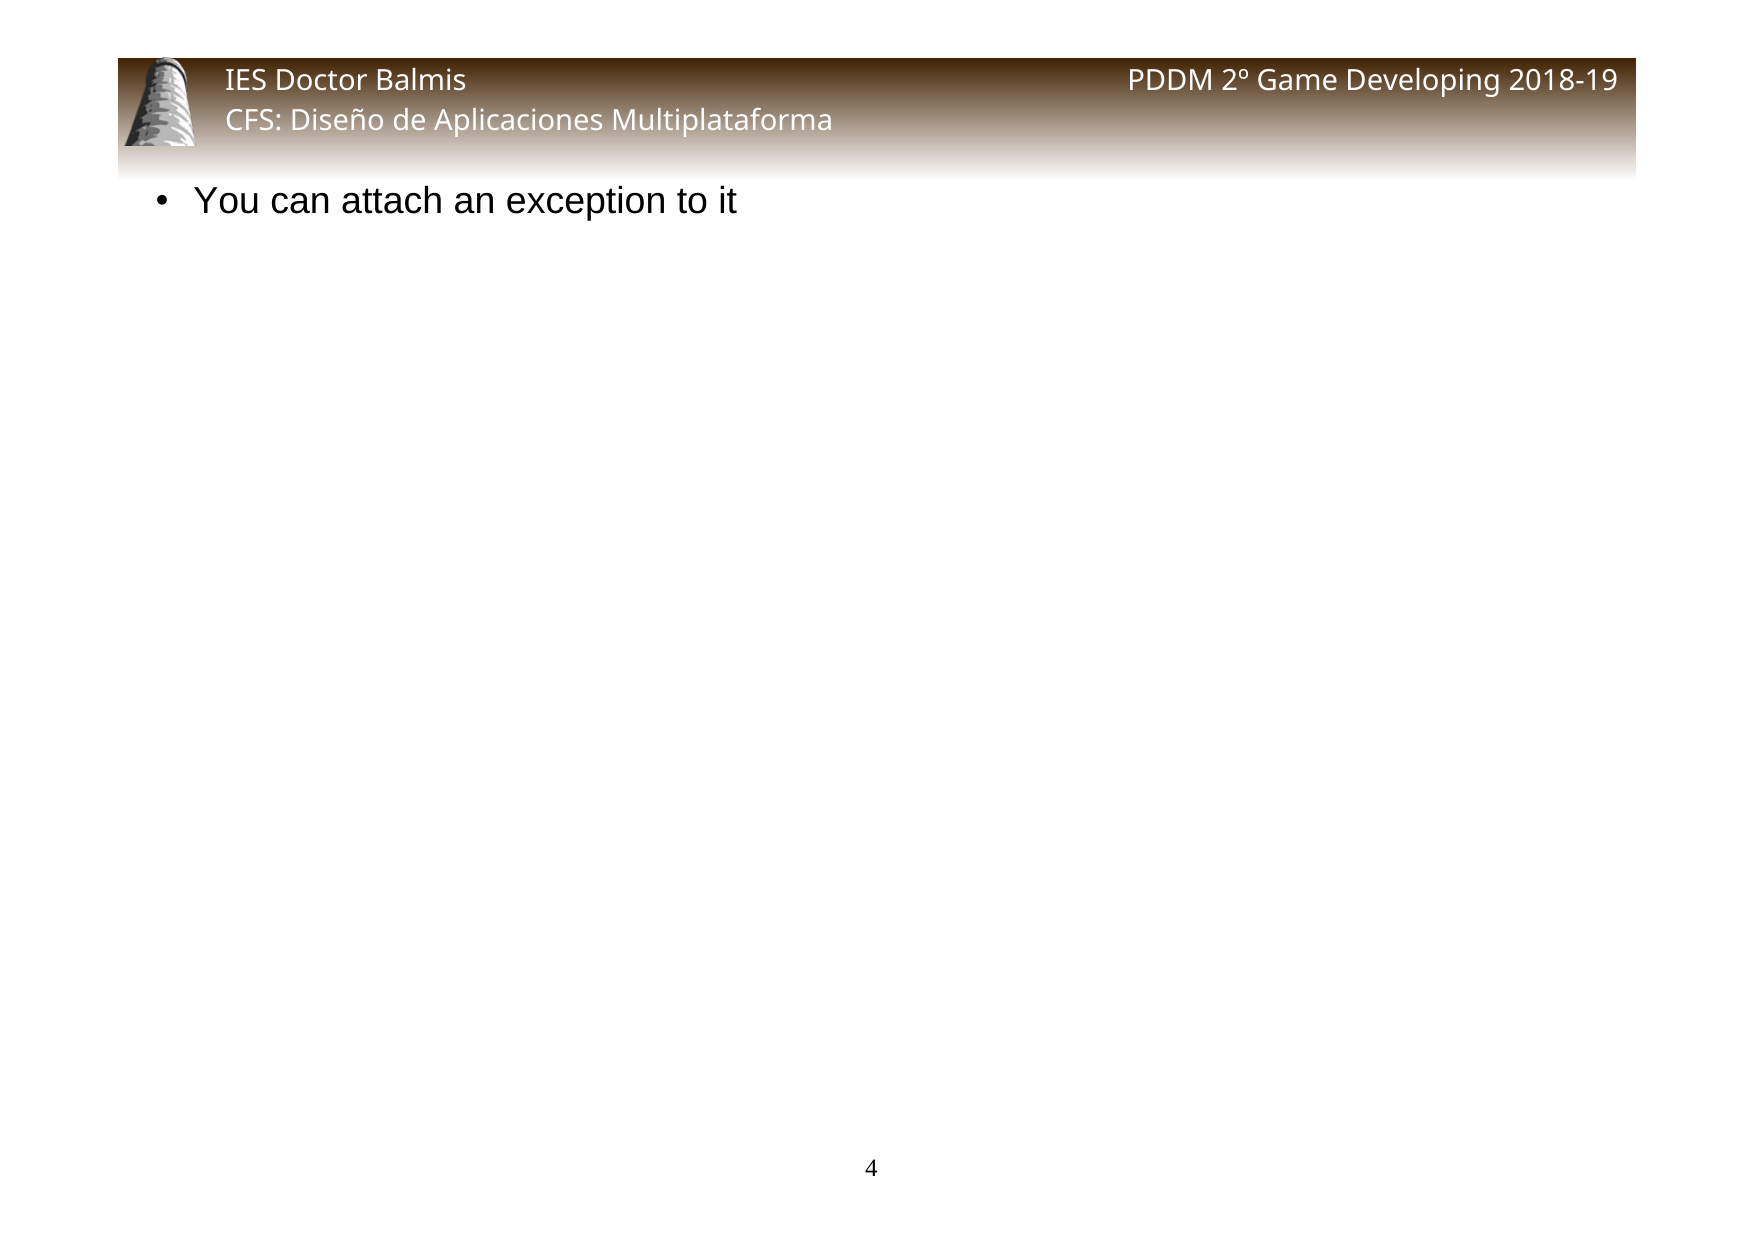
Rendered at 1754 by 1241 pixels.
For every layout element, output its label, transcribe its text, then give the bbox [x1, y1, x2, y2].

list You can attach an exception to it [156, 178, 1636, 221]
picture [121, 57, 202, 146]
